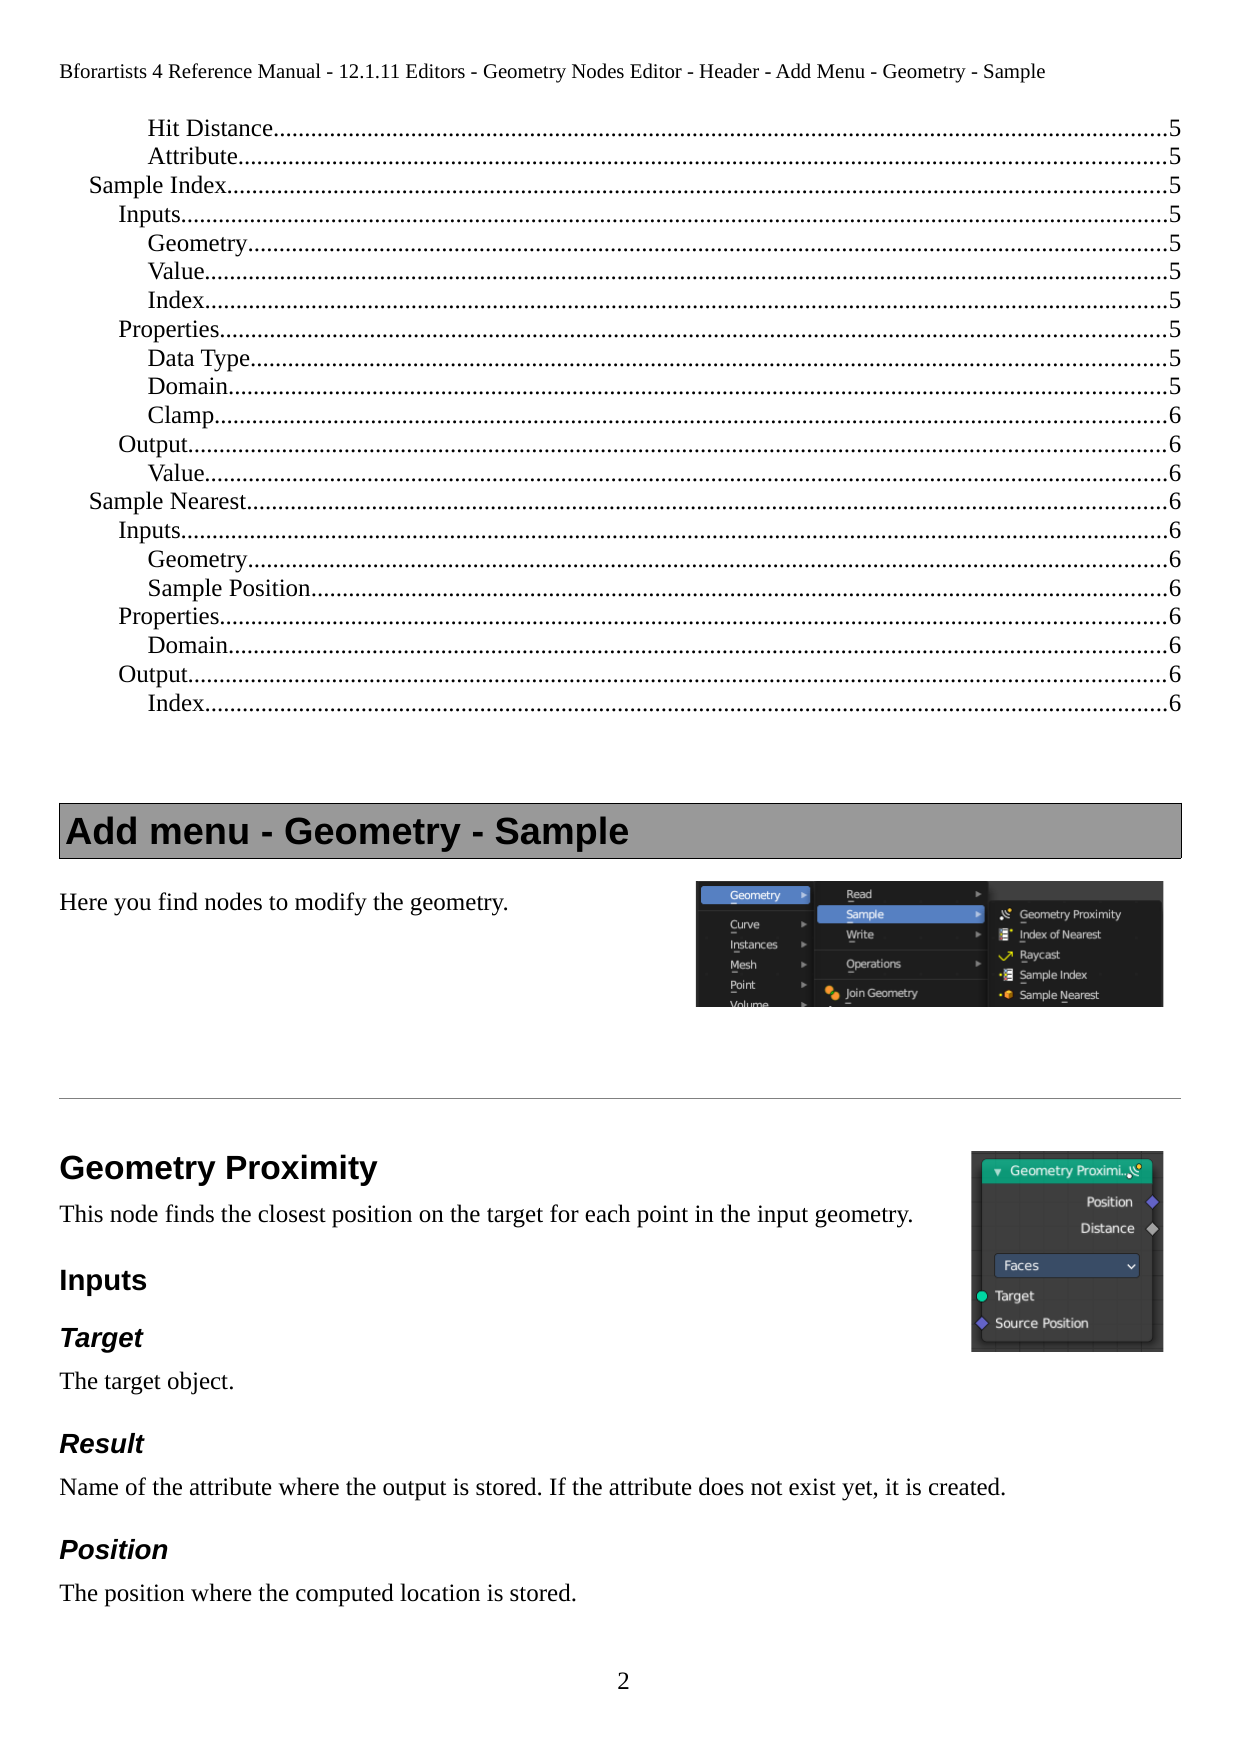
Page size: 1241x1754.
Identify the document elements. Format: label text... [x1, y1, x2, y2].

text Properties 6 [118, 601, 1181, 630]
text Output 6 [118, 659, 1181, 688]
text Sample Position 6 [147, 573, 1181, 601]
text Geometry 5 [147, 228, 1181, 256]
picture [695, 881, 1164, 1007]
subtitle Position [59, 1533, 1181, 1565]
subtitle Inputs [59, 1263, 971, 1296]
text Index 6 [147, 688, 1181, 716]
text Domain 6 [147, 630, 1181, 659]
text Value 5 [147, 256, 1181, 285]
text Inputs 5 [118, 199, 1181, 228]
text Domain 5 [147, 371, 1181, 400]
text Clamp 6 [147, 400, 1181, 429]
picture [971, 1151, 1164, 1352]
text Sample Nearest 6 [88, 486, 1181, 515]
text Name of the attribute where the output is stored. If the attribute does not exist yet, it is created. [59, 1472, 1181, 1501]
text Inputs 6 [118, 515, 1181, 544]
text This node finds the closest position on the target for each point in the input geometry. [59, 1199, 971, 1228]
text The target object. [59, 1366, 1181, 1394]
text Value 6 [147, 458, 1181, 486]
subtitle Target [59, 1321, 1181, 1353]
text Data Type 5 [147, 343, 1181, 371]
text Hit Distance 5 [147, 113, 1181, 141]
text Here you find nodes to modify the geometry. [59, 887, 695, 915]
subtitle Geometry Proximity [59, 1148, 1181, 1187]
text Output 6 [118, 429, 1181, 458]
table_header Add menu - Geometry - Sample [60, 804, 1181, 858]
text The position where the computed location is stored. [59, 1578, 1181, 1606]
text Geometry 6 [147, 544, 1181, 573]
text Index 5 [147, 285, 1181, 314]
text Sample Index 5 [88, 170, 1181, 199]
text Properties 5 [118, 314, 1181, 343]
text Attribute 5 [147, 141, 1181, 170]
subtitle Result [59, 1427, 1181, 1459]
subtitle [1164, 1263, 1181, 1296]
